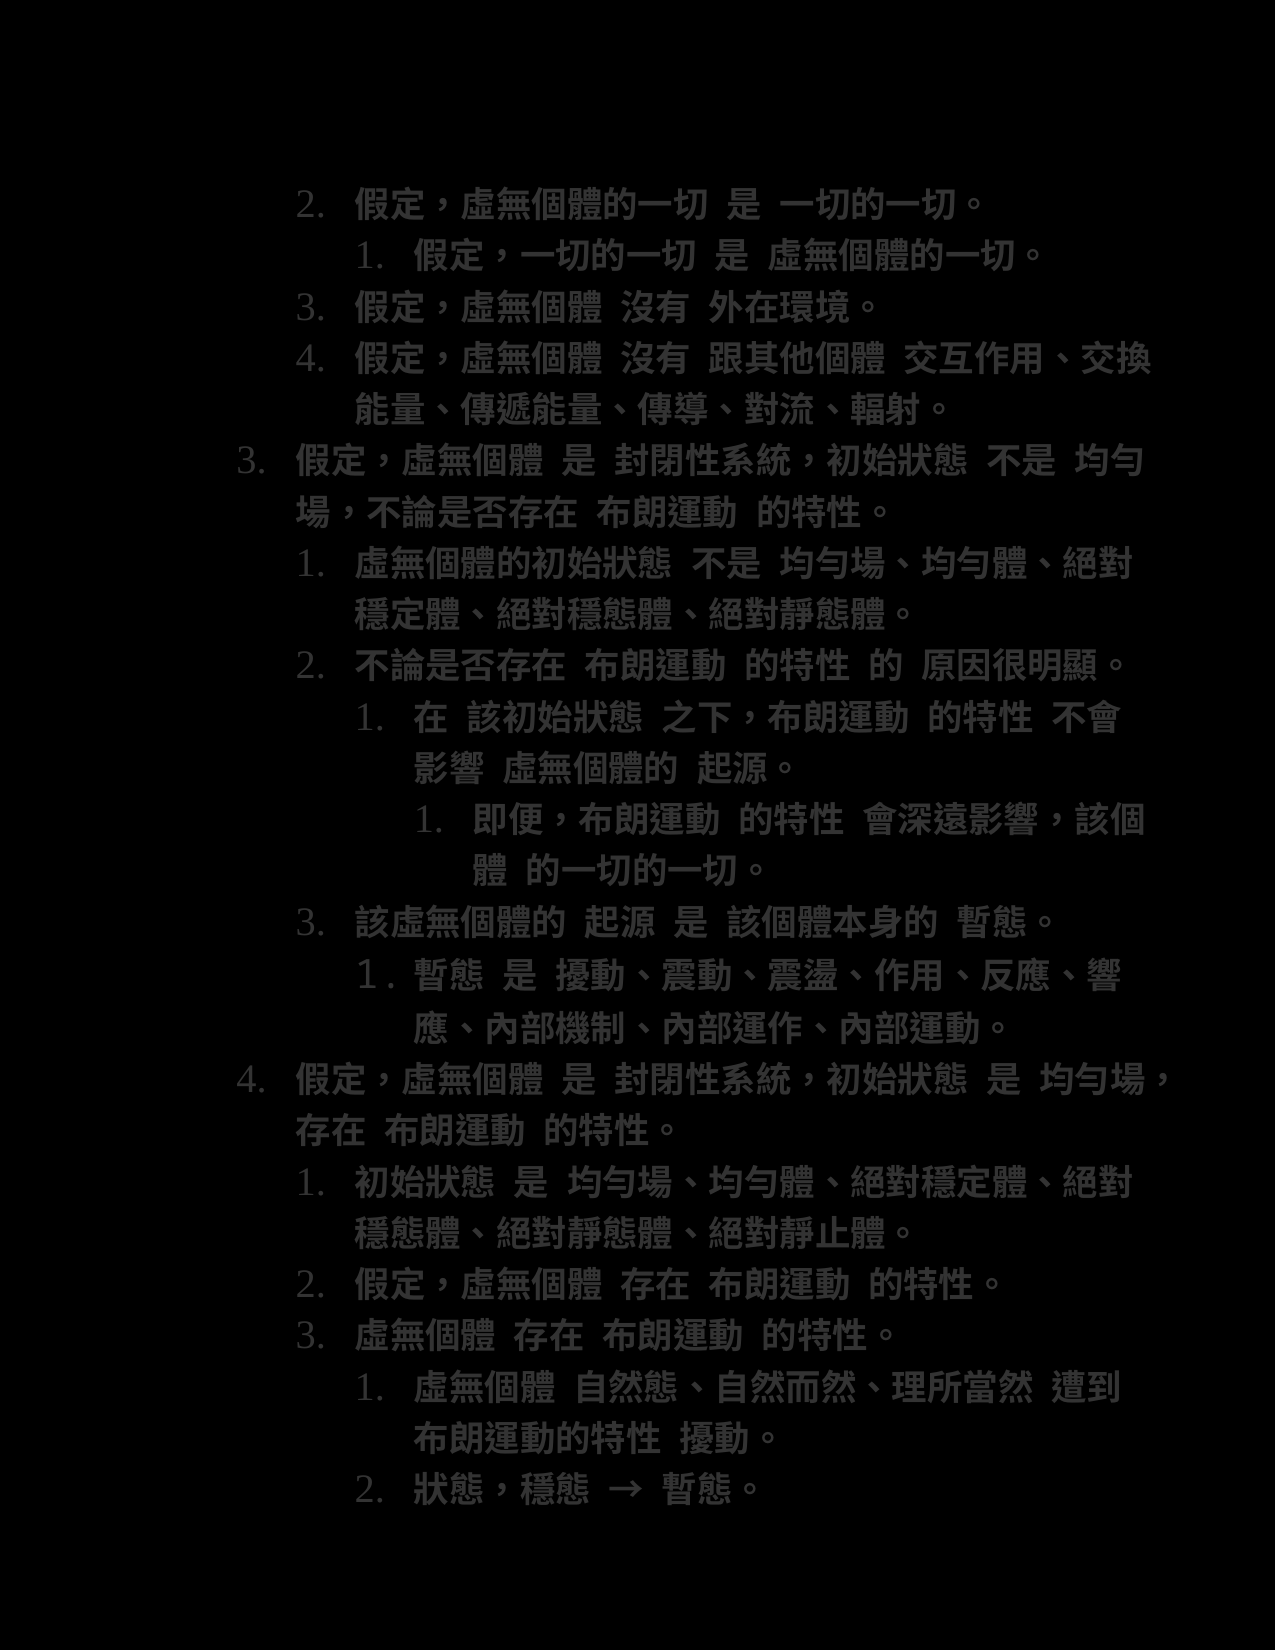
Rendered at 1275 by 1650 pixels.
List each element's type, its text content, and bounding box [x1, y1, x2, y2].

list 假定，虛無個體 存在 布朗運動 的特性。 [295, 1256, 1157, 1308]
list 不論是否存在 布朗運動 的特性 的 原因很明顯。 [295, 638, 1157, 689]
list 即便，布朗運動 的特性 會深遠影響，該個體 的一切的一切。 [413, 791, 1157, 894]
list 假定，虛無個體 沒有 外在環境。 [295, 279, 1157, 330]
list 假定，虛無個體的一切 是 一切的一切。 [295, 176, 1157, 228]
list 假定，一切的一切 是 虛無個體的一切。 [354, 228, 1157, 279]
list 虛無個體 存在 布朗運動 的特性。 [295, 1308, 1157, 1359]
list 該虛無個體的 起源 是 該個體本身的 暫態。 [295, 894, 1157, 945]
list 虛無個體 自然態、自然而然、理所當然 遭到 布朗運動的特性 擾動。 [354, 1359, 1157, 1461]
list 假定，虛無個體 是 封閉性系統，初始狀態 不是 均勻場，不論是否存在 布朗運動 的特性。 [236, 433, 1157, 535]
list 狀態，穩態 → 暫態。 [354, 1461, 1157, 1513]
list 假定，虛無個體 沒有 跟其他個體 交互作用、交換能量、傳遞能量、傳導、對流、輻射。 [295, 330, 1157, 433]
list 假定，虛無個體 是 封閉性系統，初始狀態 是 均勻場，存在 布朗運動 的特性。 [236, 1051, 1157, 1154]
list 暫態 是 擾動、震動、震盪、作用、反應、響應、內部機制、內部運作、內部運動。 [354, 945, 1157, 1051]
list 在 該初始狀態 之下，布朗運動 的特性 不會影響 虛無個體的 起源。 [354, 689, 1157, 791]
list 虛無個體的初始狀態 不是 均勻場、均勻體、絕對穩定體、絕對穩態體、絕對靜態體。 [295, 535, 1157, 638]
list 初始狀態 是 均勻場、均勻體、絕對穩定體、絕對穩態體、絕對靜態體、絕對靜止體。 [295, 1154, 1157, 1256]
